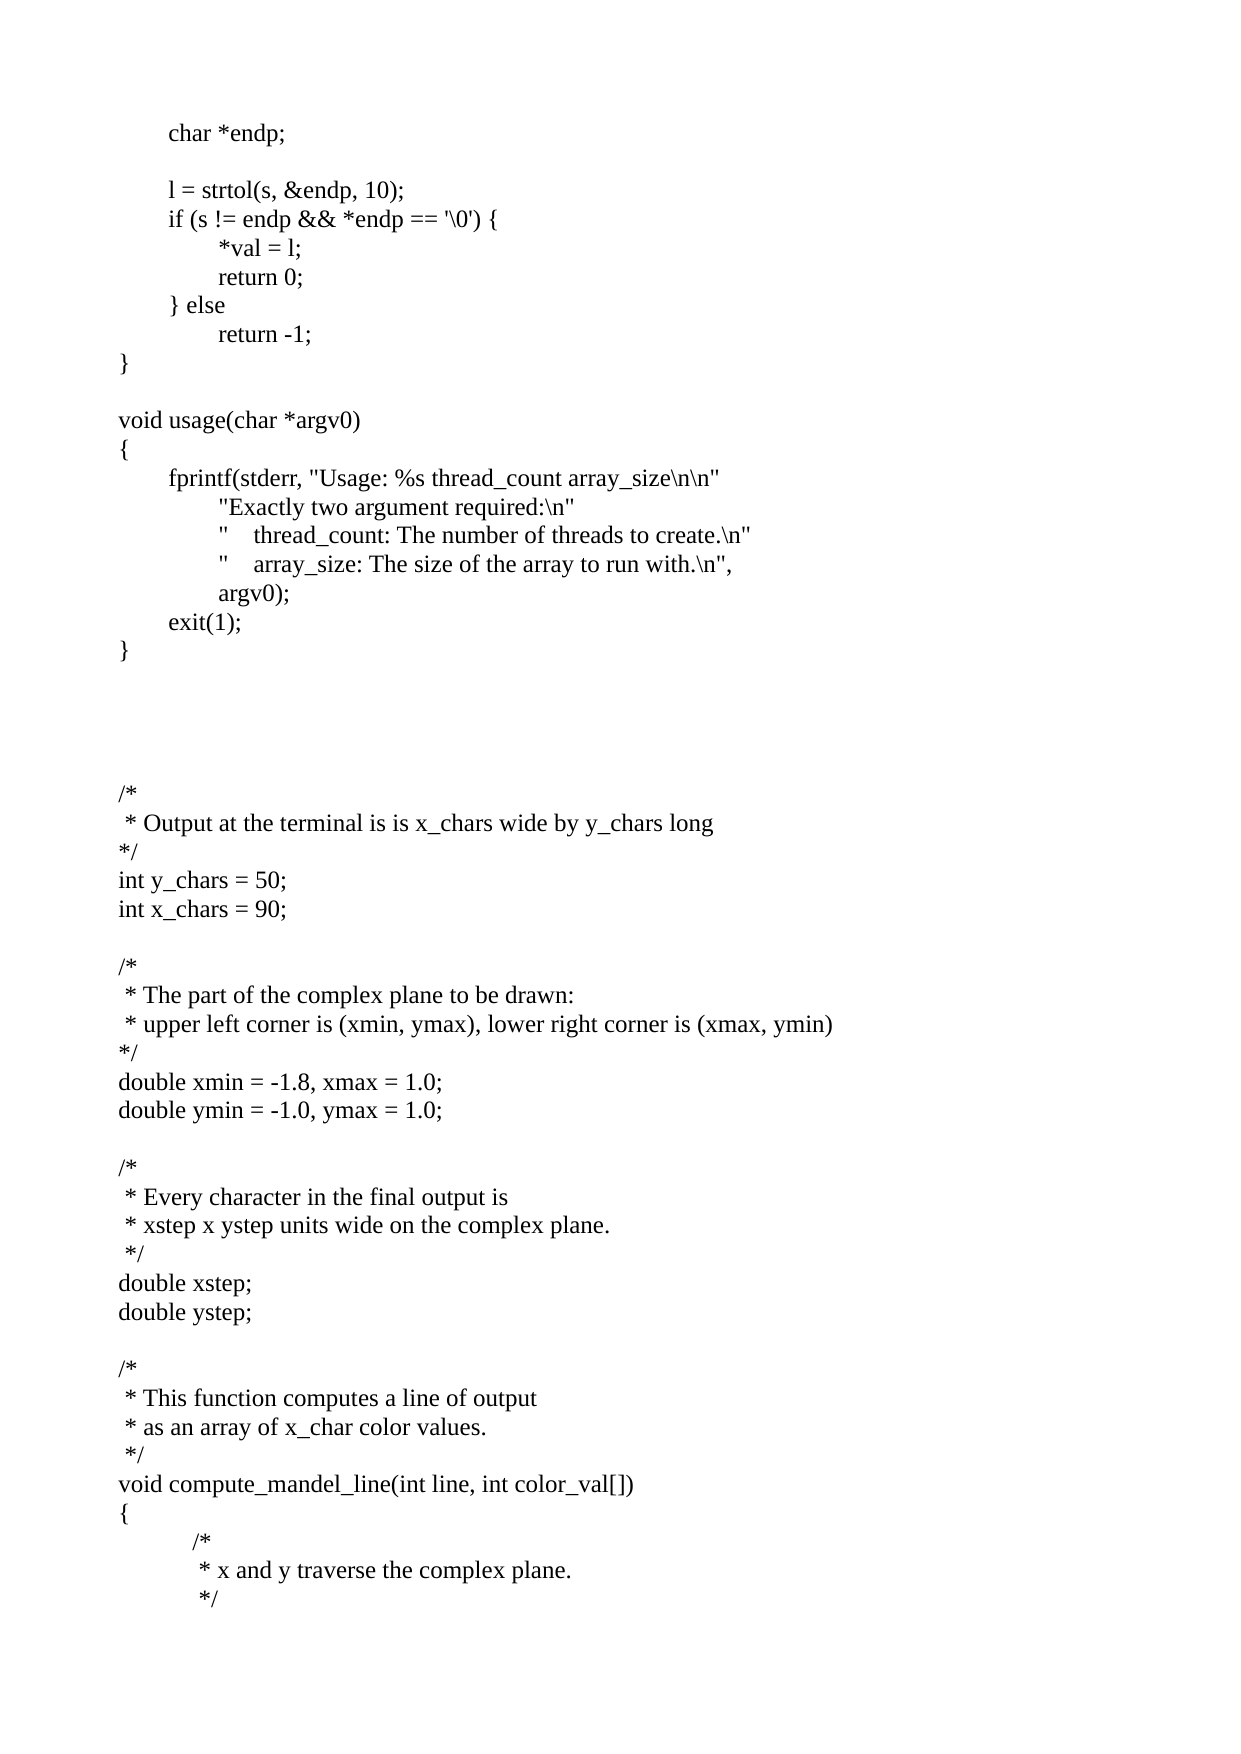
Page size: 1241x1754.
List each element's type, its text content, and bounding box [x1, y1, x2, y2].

text /* [118, 1527, 1122, 1556]
text */ [118, 1038, 1122, 1067]
text * The part of the complex plane to be drawn: [118, 981, 1122, 1009]
text return 0; [118, 262, 1122, 291]
text */ [118, 1441, 1122, 1469]
text void compute_mandel_line(int line, int color_val[]) [118, 1469, 1122, 1498]
text double xmin = -1.8, xmax = 1.0; [118, 1067, 1122, 1096]
text *val = l; [118, 233, 1122, 262]
text argv0); [118, 578, 1122, 607]
text double ymin = -1.0, ymax = 1.0; [118, 1096, 1122, 1124]
text int y_chars = 50; [118, 866, 1122, 894]
text if (s != endp && *endp == '\0') { [118, 204, 1122, 233]
text * xstep x ystep units wide on the complex plane. [118, 1211, 1122, 1239]
text return -1; [118, 319, 1122, 348]
text * x and y traverse the complex plane. [118, 1556, 1122, 1584]
text double ystep; [118, 1297, 1122, 1326]
text "Exactly two argument required:\n" [118, 492, 1122, 521]
text int x_chars = 90; [118, 894, 1122, 923]
text /* [118, 779, 1122, 808]
text * Output at the terminal is is x_chars wide by y_chars long [118, 808, 1122, 837]
text double xstep; [118, 1268, 1122, 1297]
text fprintf(stderr, "Usage: %s thread_count array_size\n\n" [118, 463, 1122, 492]
text */ [118, 837, 1122, 866]
text l = strtol(s, &endp, 10); [118, 176, 1122, 204]
text /* [118, 1354, 1122, 1383]
text } [118, 348, 1122, 377]
text } [118, 636, 1122, 664]
text { [118, 434, 1122, 463]
text exit(1); [118, 607, 1122, 636]
text " thread_count: The number of threads to create.\n" [118, 521, 1122, 549]
text { [118, 1498, 1122, 1527]
text } else [118, 291, 1122, 319]
text void usage(char *argv0) [118, 406, 1122, 434]
text */ [118, 1239, 1122, 1268]
text * upper left corner is (xmin, ymax), lower right corner is (xmax, ymin) [118, 1009, 1122, 1038]
text * as an array of x_char color values. [118, 1412, 1122, 1441]
text /* [118, 1153, 1122, 1182]
text char *endp; [118, 118, 1122, 147]
text * This function computes a line of output [118, 1383, 1122, 1412]
text /* [118, 952, 1122, 981]
text * Every character in the final output is [118, 1182, 1122, 1211]
text */ [118, 1584, 1122, 1613]
text " array_size: The size of the array to run with.\n", [118, 549, 1122, 578]
